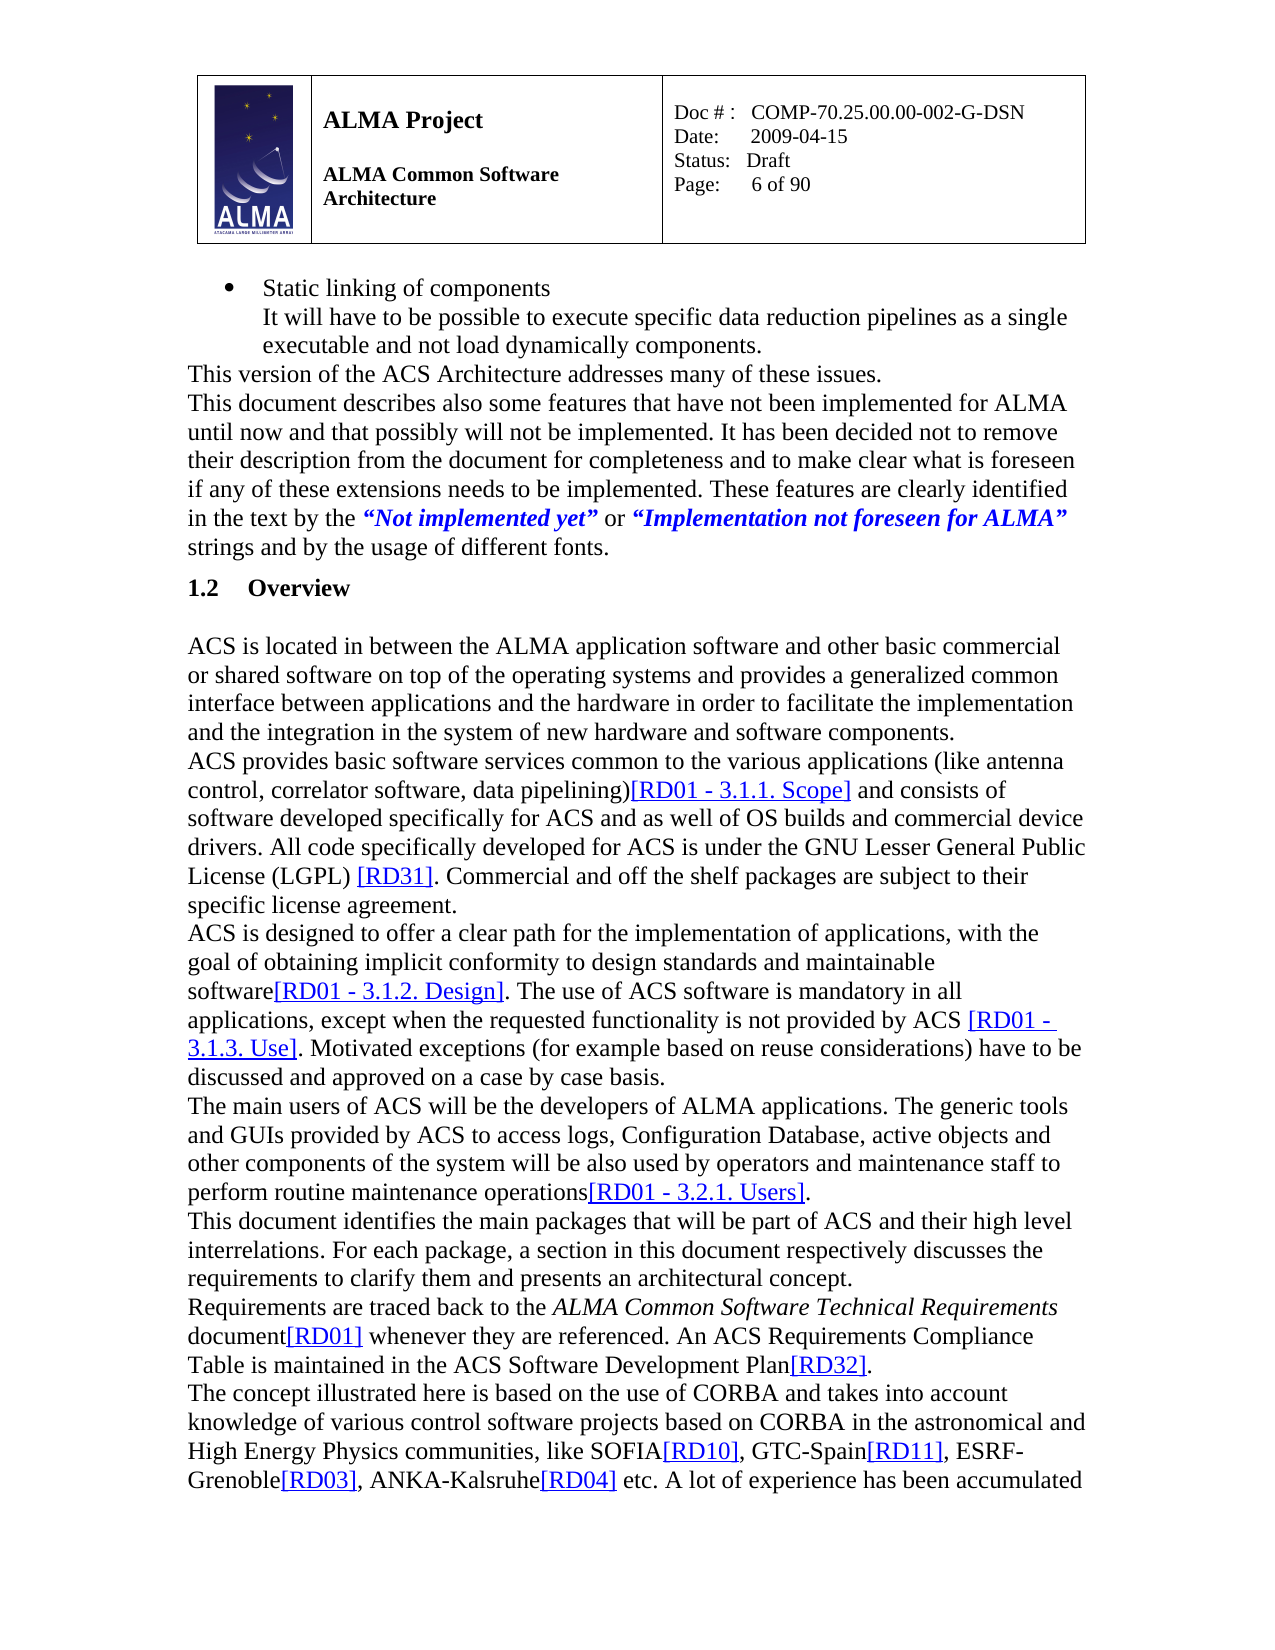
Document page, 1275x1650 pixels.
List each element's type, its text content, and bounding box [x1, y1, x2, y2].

text The main users of ACS will be the developers of ALMA applications. The generic tools and GUIs provided by ACS to access logs, Configuration Database, active objects and other components of the system will be also used by operators and maintenance staff to perform routine maintenance operations[RD01 - 3.2.1. Users]. [187, 1091, 1087, 1206]
text ACS provides basic software services common to the various applications (like antenna control, correlator software, data pipelining)[RD01 - 3.1.1. Scope] and consists of software developed specifically for ACS and as well of OS builds and commercial device drivers. All code specifically developed for ACS is under the GNU Lesser General Public License (LGPL) [RD31]. Commercial and off the shelf packages are subject to their specific license agreement. [187, 746, 1087, 918]
list Static linking of components It will have to be possible to execute specific data reduction pipelines as a single executable and not load dynamically components. [225, 273, 1087, 359]
text ACS is located in between the ALMA application software and other basic commercial or shared software on top of the operating systems and provides a generalized common interface between applications and the hardware in order to facilitate the implementation and the integration in the system of new hardware and software components. [187, 631, 1087, 746]
picture [214, 85, 293, 235]
text Requirements are traced back to the ALMA Common Software Technical Requirements document[RD01] whenever they are referenced. An ACS Requirements Compliance Table is maintained in the ACS Software Development Plan[RD32]. [187, 1292, 1087, 1378]
text The concept illustrated here is based on the use of CORBA and takes into account knowledge of various control software projects based on CORBA in the astronomical and High Energy Physics communities, like SOFIA[RD10], GTC-Spain[RD11], ESRF-Grenoble[RD03], ANKA-Kalsruhe[RD04] etc. A lot of experience has been accumulated [187, 1378, 1087, 1493]
text This version of the ACS Architecture addresses many of these issues. [187, 359, 1087, 388]
text ACS is designed to offer a clear path for the implementation of applications, with the goal of obtaining implicit conformity to design standards and maintainable software[RD01 - 3.1.2. Design]. The use of ACS software is mandatory in all applications, except when the requested functionality is not provided by ACS [RD01 - 3.1.3. Use]. Motivated exceptions (for example based on reuse considerations) have to be discussed and approved on a case by case basis. [187, 918, 1087, 1091]
text This document identifies the main packages that will be part of ACS and their high level interrelations. For each package, a section in this document respectively discusses the requirements to clarify them and presents an architectural concept. [187, 1206, 1087, 1292]
subtitle Overview [187, 573, 1087, 602]
text This document describes also some features that have not been implemented for ALMA until now and that possibly will not be implemented. It has been decided not to remove their description from the document for completeness and to make clear what is foreseen if any of these extensions needs to be implemented. These features are clearly identified in the text by the “Not implemented yet” or “Implementation not foreseen for ALMA” strings and by the usage of different fonts. [187, 388, 1087, 561]
